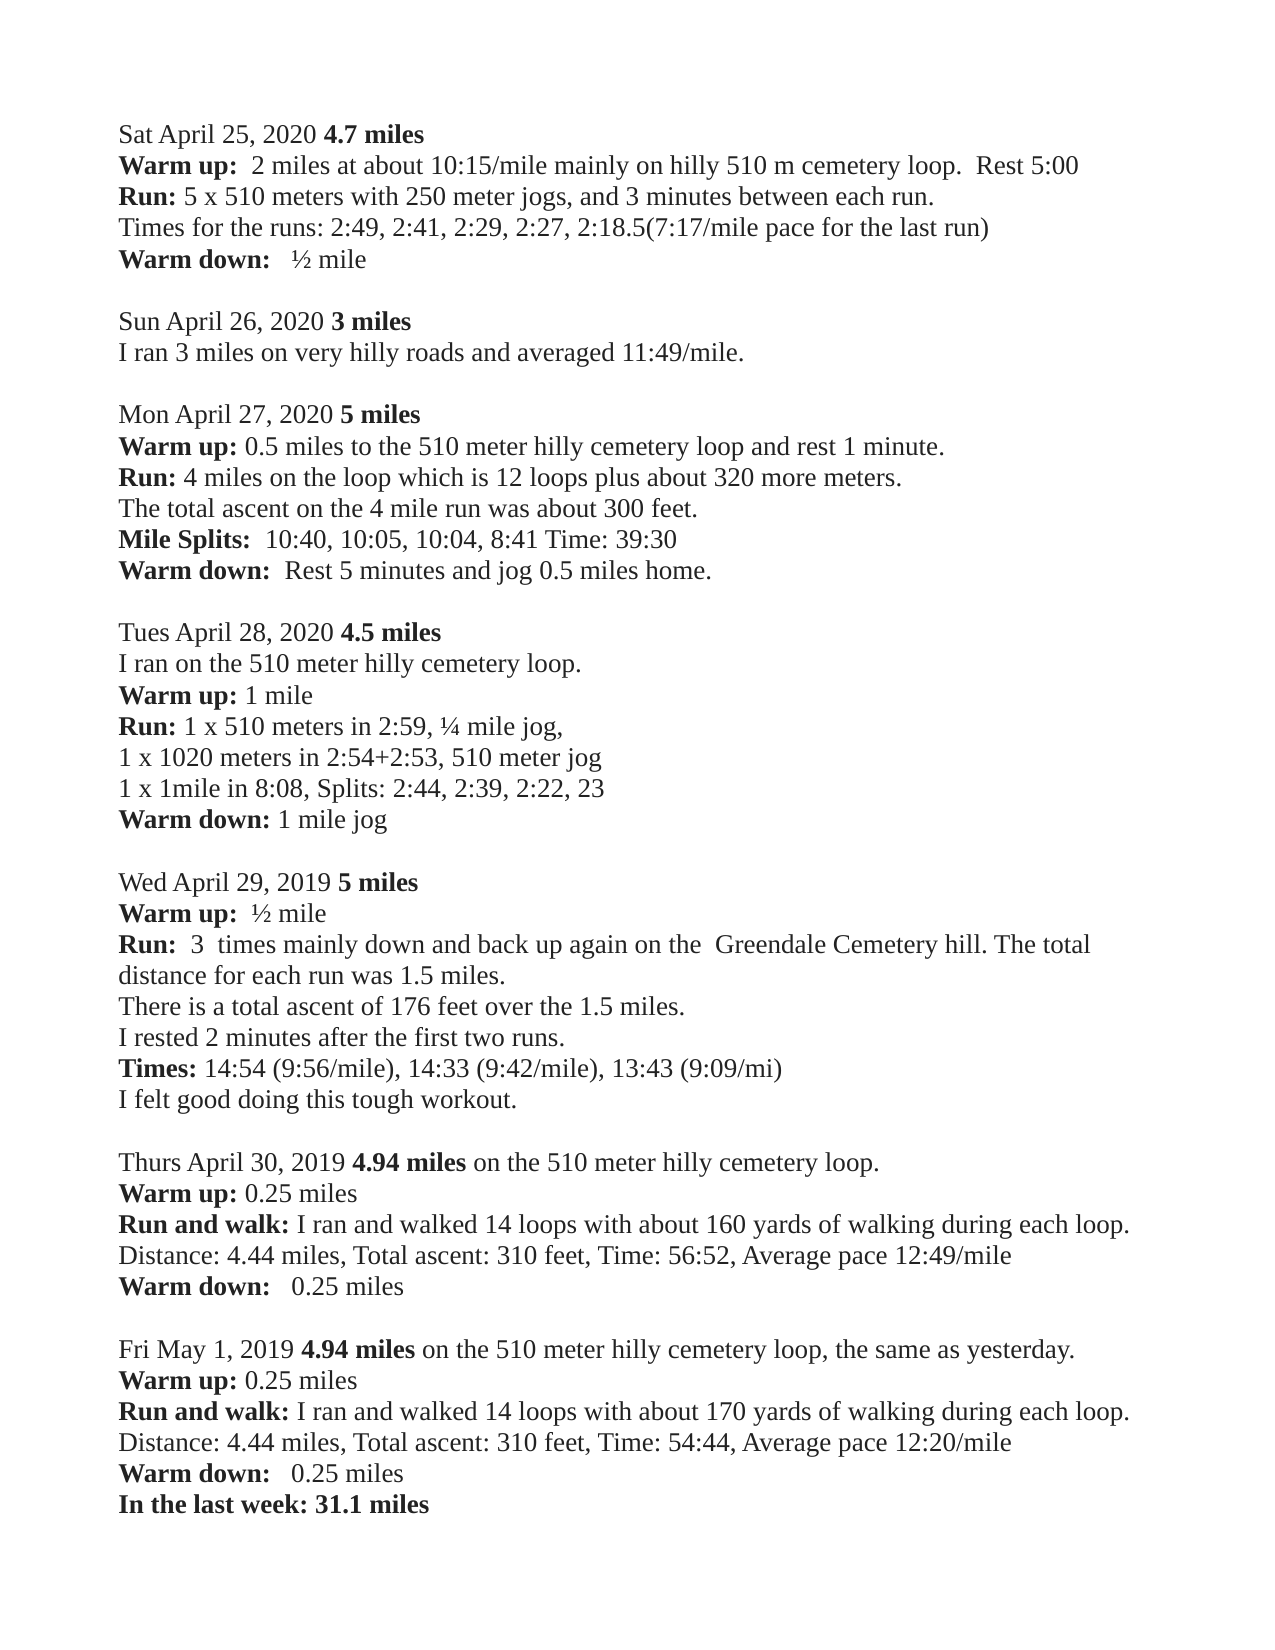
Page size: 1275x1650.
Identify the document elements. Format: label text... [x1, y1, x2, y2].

text Warm down: ½ mile [118, 243, 1161, 274]
text Run: 3 times mainly down and back up again on the Greendale Cemetery hill. The total distance for each run was 1.5 miles. [118, 928, 1161, 990]
text Warm up: 2 miles at about 10:15/mile mainly on hilly 510 m cemetery loop. Rest 5:00 [118, 149, 1161, 180]
text Mon April 27, 2020 5 miles [118, 398, 1161, 429]
text Run and walk: I ran and walked 14 loops with about 170 yards of walking during each loop. Distance: 4.44 miles, Total ascent: 310 feet, Time: 54:44, Average pace 12:20/mile [118, 1395, 1161, 1457]
text Run: 1 x 510 meters in 2:59, ¼ mile jog, [118, 710, 1161, 741]
text Warm up: ½ mile [118, 897, 1161, 928]
text Thurs April 30, 2019 4.94 miles on the 510 meter hilly cemetery loop. [118, 1146, 1161, 1177]
text Times: 14:54 (9:56/mile), 14:33 (9:42/mile), 13:43 (9:09/mi) [118, 1052, 1161, 1084]
text There is a total ascent of 176 feet over the 1.5 miles. [118, 990, 1161, 1021]
text Warm down: Rest 5 minutes and jog 0.5 miles home. [118, 554, 1161, 585]
text Warm down: 0.25 miles [118, 1457, 1161, 1488]
text Run and walk: I ran and walked 14 loops with about 160 yards of walking during each loop. Distance: 4.44 miles, Total ascent: 310 feet, Time: 56:52, Average pace 12:49/mile [118, 1208, 1161, 1271]
text I rested 2 minutes after the first two runs. [118, 1021, 1161, 1052]
text 1 x 1020 meters in 2:54+2:53, 510 meter jog [118, 741, 1161, 772]
text I ran on the 510 meter hilly cemetery loop. [118, 648, 1161, 679]
text Tues April 28, 2020 4.5 miles [118, 616, 1161, 648]
text I ran 3 miles on very hilly roads and averaged 11:49/mile. [118, 336, 1161, 367]
text Fri May 1, 2019 4.94 miles on the 510 meter hilly cemetery loop, the same as yesterday. [118, 1333, 1161, 1364]
text Warm up: 1 mile [118, 679, 1161, 710]
text I felt good doing this tough workout. [118, 1084, 1161, 1115]
text Run: 5 x 510 meters with 250 meter jogs, and 3 minutes between each run. [118, 180, 1161, 212]
text The total ascent on the 4 mile run was about 300 feet. [118, 492, 1161, 523]
text Warm up: 0.5 miles to the 510 meter hilly cemetery loop and rest 1 minute. [118, 429, 1161, 461]
text Sun April 26, 2020 3 miles [118, 305, 1161, 336]
text Wed April 29, 2019 5 miles [118, 866, 1161, 897]
text Times for the runs: 2:49, 2:41, 2:29, 2:27, 2:18.5(7:17/mile pace for the last run) [118, 212, 1161, 243]
text Warm up: 0.25 miles [118, 1364, 1161, 1395]
text 1 x 1mile in 8:08, Splits: 2:44, 2:39, 2:22, 23 [118, 772, 1161, 803]
text In the last week: 31.1 miles [118, 1488, 1161, 1520]
text Warm up: 0.25 miles [118, 1177, 1161, 1208]
text Warm down: 0.25 miles [118, 1271, 1161, 1302]
text Sat April 25, 2020 4.7 miles [118, 118, 1161, 149]
text Run: 4 miles on the loop which is 12 loops plus about 320 more meters. [118, 461, 1161, 492]
text Mile Splits: 10:40, 10:05, 10:04, 8:41 Time: 39:30 [118, 523, 1161, 554]
text Warm down: 1 mile jog [118, 803, 1161, 834]
